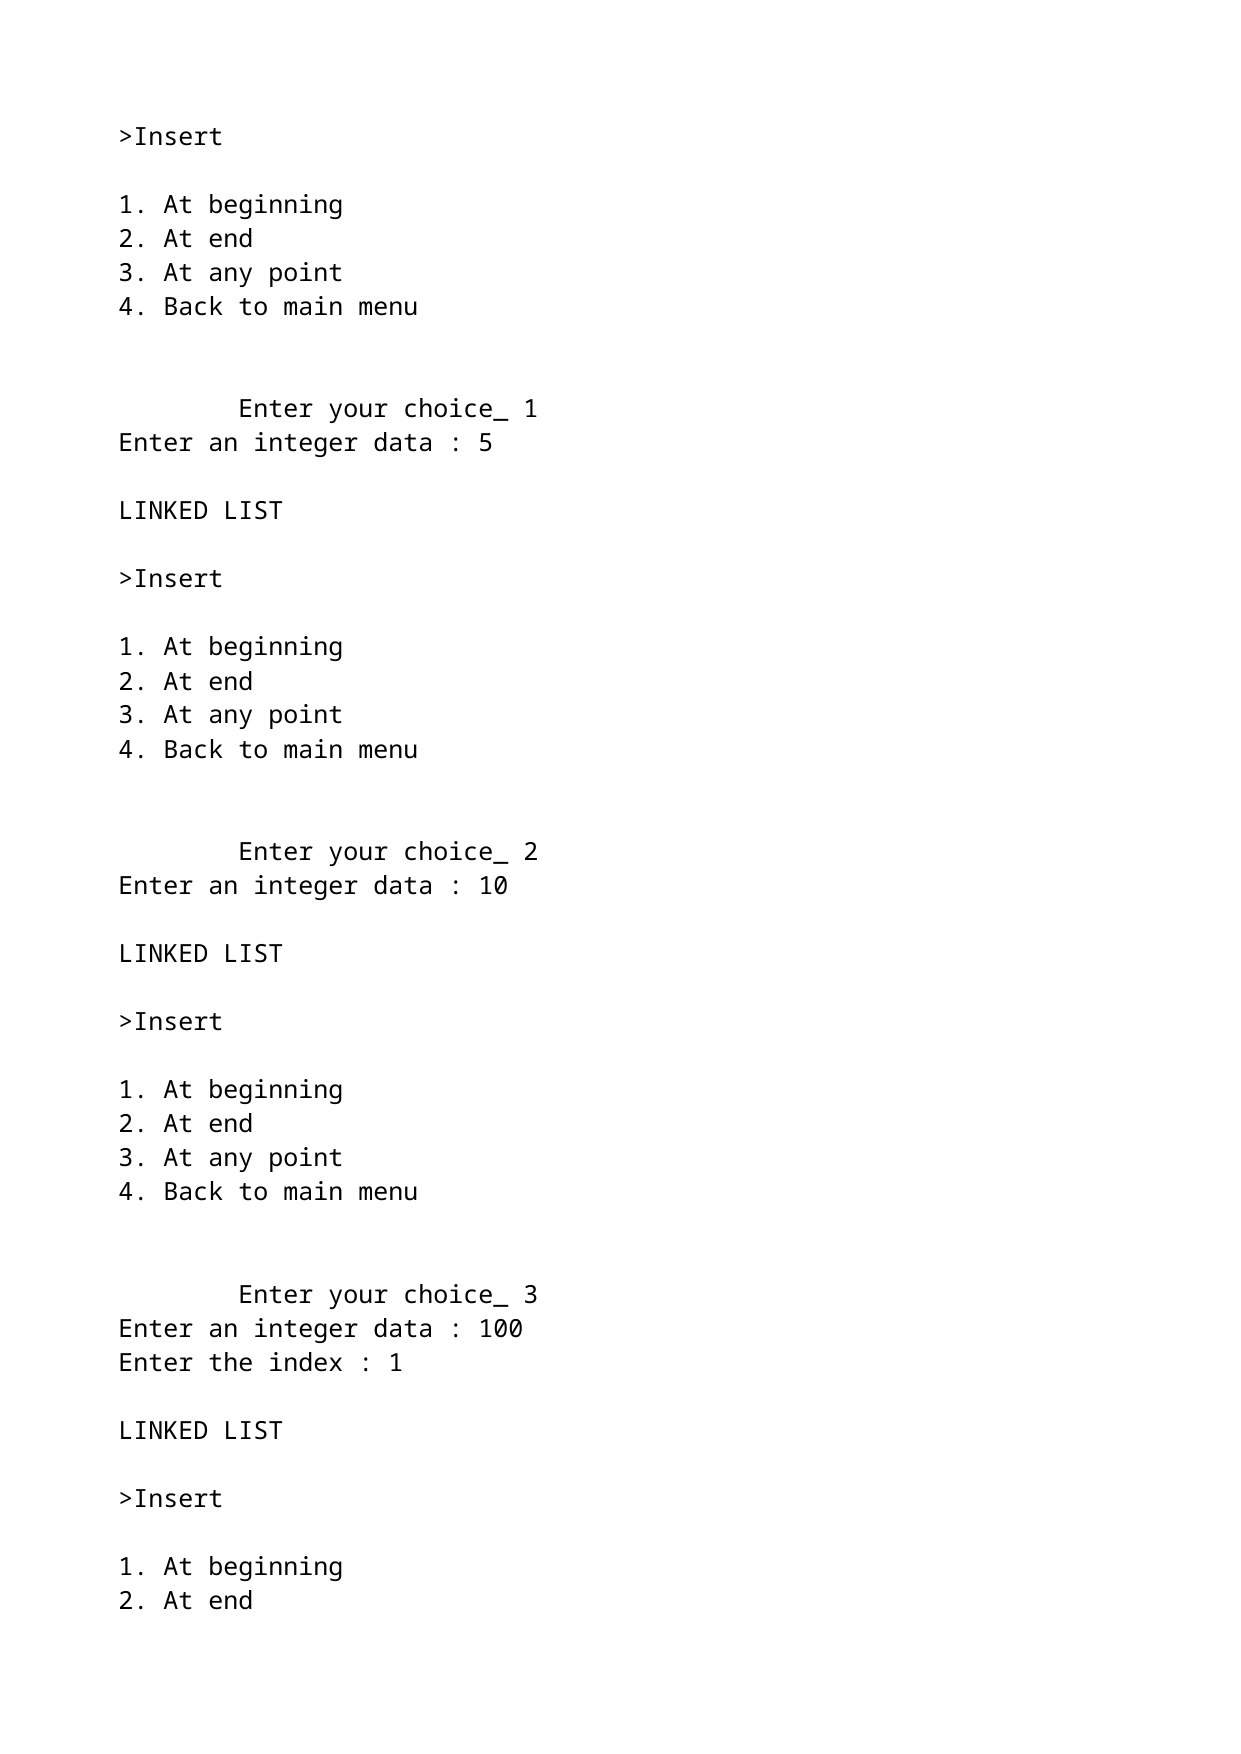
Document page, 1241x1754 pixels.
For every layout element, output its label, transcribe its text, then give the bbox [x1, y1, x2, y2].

text >Insert [118, 1004, 1122, 1038]
text 2. At end [118, 1106, 1122, 1140]
text Enter the index : 1 [118, 1344, 1122, 1378]
text 1. At beginning [118, 1072, 1122, 1106]
text 4. Back to main menu [118, 731, 1122, 765]
text 3. At any point [118, 1140, 1122, 1174]
text 2. At end [118, 663, 1122, 697]
text 1. At beginning [118, 629, 1122, 663]
text 1. At beginning [118, 1549, 1122, 1583]
text 3. At any point [118, 254, 1122, 288]
text >Insert [118, 561, 1122, 595]
text Enter an integer data : 100 [118, 1310, 1122, 1344]
text Enter your choice_ 1 [118, 391, 1122, 425]
text Enter your choice_ 3 [118, 1276, 1122, 1310]
text 4. Back to main menu [118, 1174, 1122, 1208]
text 2. At end [118, 1583, 1122, 1617]
text 2. At end [118, 220, 1122, 254]
text Enter your choice_ 2 [118, 833, 1122, 867]
text Enter an integer data : 10 [118, 867, 1122, 902]
text LINKED LIST [118, 493, 1122, 527]
text Enter an integer data : 5 [118, 425, 1122, 459]
text >Insert [118, 118, 1122, 152]
text LINKED LIST [118, 1412, 1122, 1447]
text LINKED LIST [118, 936, 1122, 970]
text 1. At beginning [118, 186, 1122, 220]
text 4. Back to main menu [118, 288, 1122, 322]
text 3. At any point [118, 697, 1122, 731]
text >Insert [118, 1481, 1122, 1515]
